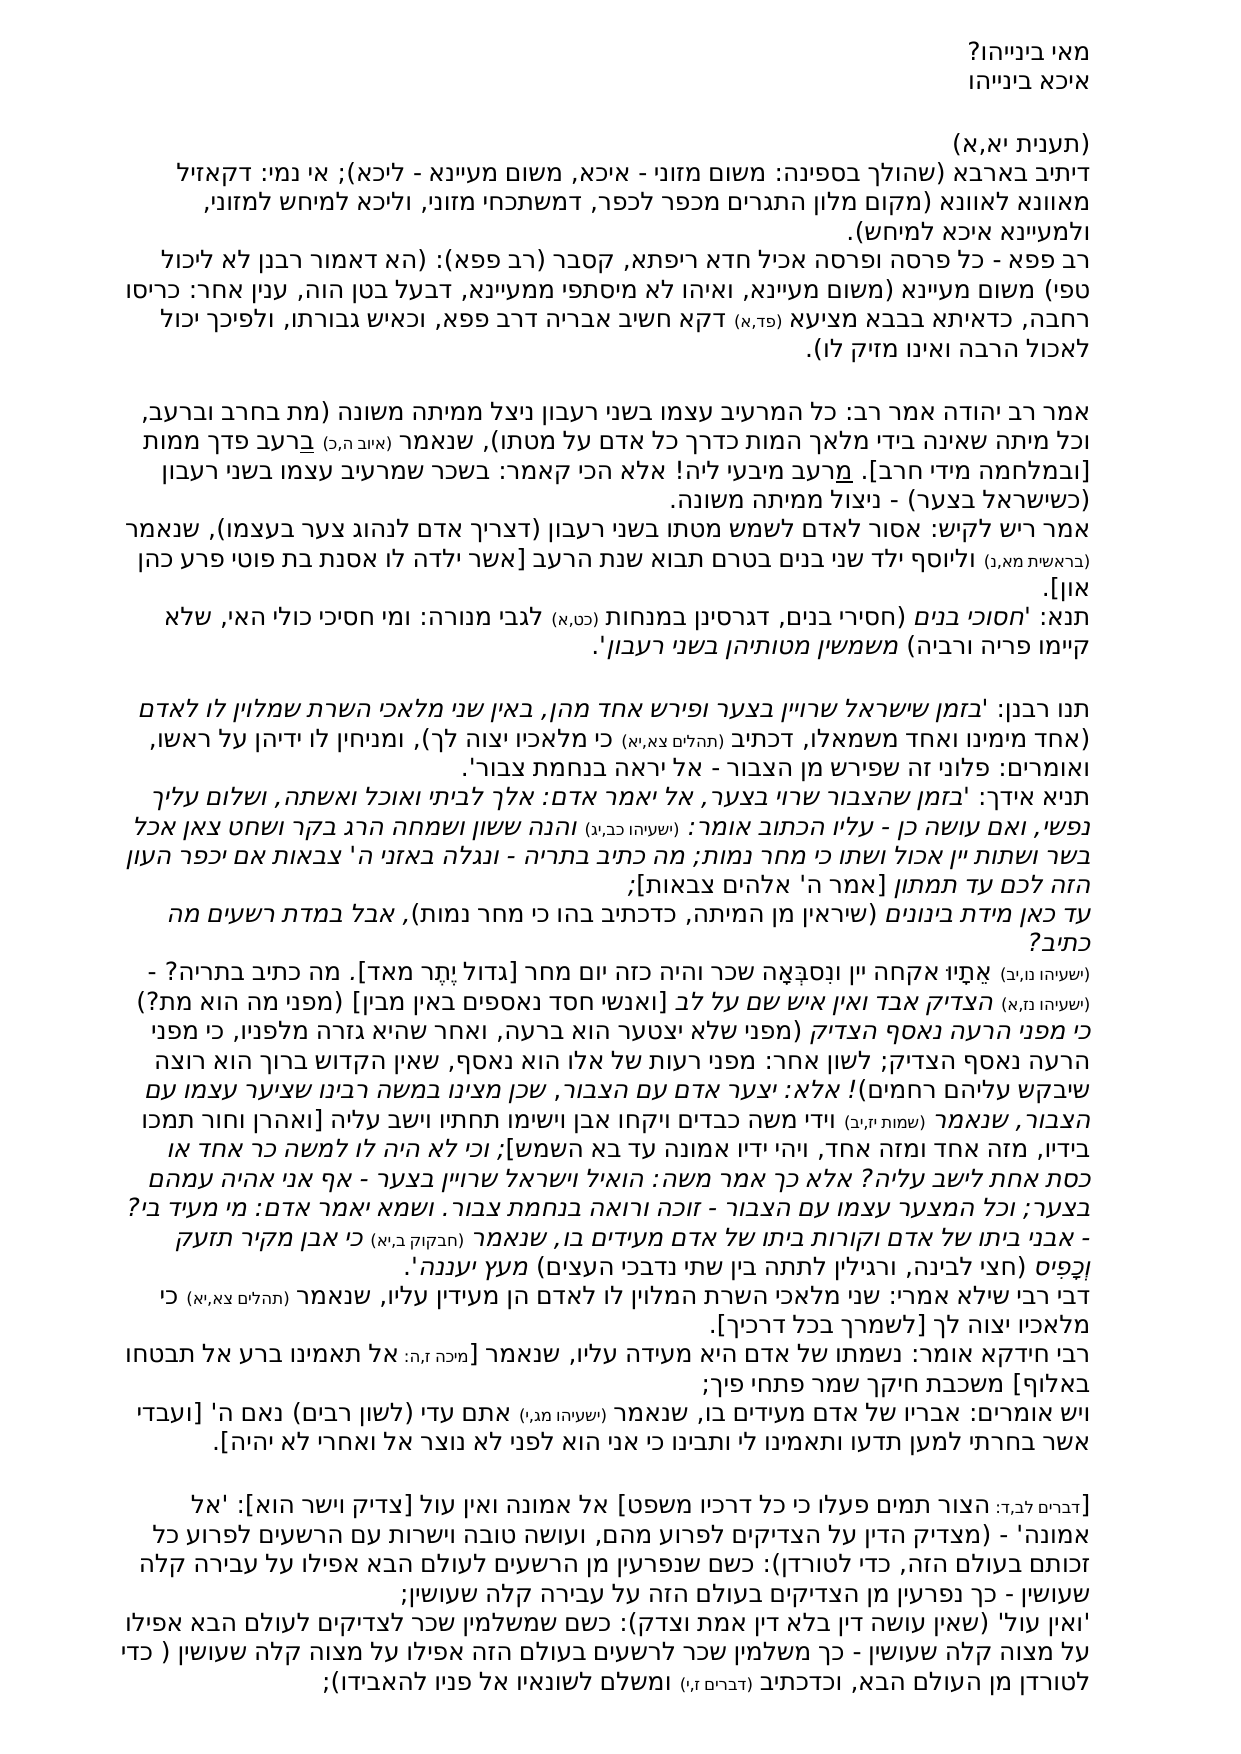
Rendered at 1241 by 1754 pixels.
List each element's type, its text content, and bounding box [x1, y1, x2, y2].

text תניא אידך: 'בזמן שהצבור שרוי בצער, אל יאמר אדם: אלך לביתי ואוכל ואשתה, ושלום עליך נפשי, ואם עושה כן - עליו הכתוב אומר: (ישעיהו כב,יג) והנה ששון ושמחה הרג בקר ושחט צאן אכל בשר ושתות יין אכול ושתו כי מחר נמות; מה כתיב בתריה - ונגלה באזני ה' צבאות אם יכפר העון הזה לכם עד תמתון [אמר ה' אלהים צבאות]; [120, 782, 1090, 900]
text (תענית יא,א) [120, 129, 1090, 158]
text איכא בינייהו [120, 66, 1090, 95]
text מאי בינייהו? [120, 37, 1090, 66]
text רב פפא - כל פרסה ופרסה אכיל חדא ריפתא, קסבר (רב פפא): (הא דאמור רבנן לא ליכול טפי) משום מעיינא (משום מעיינא, ואיהו לא מיסתפי ממעיינא, דבעל בטן הוה, ענין אחר: כריסו רחבה, כדאיתא בבבא מציעא (פד,א) דקא חשיב אבריה דרב פפא, וכאיש גבורתו, ולפיכך יכול לאכול הרבה ואינו מזיק לו). [120, 246, 1090, 363]
text דבי רבי שילא אמרי: שני מלאכי השרת המלוין לו לאדם הן מעידין עליו, שנאמר (תהלים צא,יא) כי מלאכיו יצוה לך [לשמרך בכל דרכיך]. [120, 1281, 1090, 1340]
text ויש אומרים: אבריו של אדם מעידים בו, שנאמר (ישעיהו מג,י) אתם עדי (לשון רבים) נאם ה' [ועבדי אשר בחרתי למען תדעו ותאמינו לי ותבינו כי אני הוא לפני לא נוצר אל ואחרי לא יהיה]. [120, 1398, 1090, 1457]
text אמר ריש לקיש: אסור לאדם לשמש מטתו בשני רעבון (דצריך אדם לנהוג צער בעצמו), שנאמר (בראשית מא,נ) וליוסף ילד שני בנים בטרם תבוא שנת הרעב [אשר ילדה לו אסנת בת פוטי פרע כהן און]. [120, 515, 1090, 602]
text דיתיב בארבא (שהולך בספינה: משום מזוני - איכא, משום מעיינא - ליכא); אי נמי: דקאזיל מאוונא לאוונא (מקום מלון התגרים מכפר לכפר, דמשתכחי מזוני, וליכא למיחש למזוני, ולמעיינא איכא למיחש). [120, 158, 1090, 246]
text 'ואין עול' (שאין עושה דין בלא דין אמת וצדק): כשם שמשלמין שכר לצדיקים לעולם הבא אפילו על מצוה קלה שעושין - כך משלמין שכר לרשעים בעולם הזה אפילו על מצוה קלה שעושין ( כדי לטורדן מן העולם הבא, וכדכתיב (דברים ז,י) ומשלם לשונאיו אל פניו להאבידו); [120, 1608, 1090, 1696]
text [דברים לב,ד: הצור תמים פעלו כי כל דרכיו משפט] אל אמונה ואין עול [צדיק וישר הוא]: 'אל אמונה' - (מצדיק הדין על הצדיקים לפרוע מהם, ועושה טובה וישרות עם הרשעים לפרוע כל זכותם בעולם הזה, כדי לטורדן): כשם שנפרעין מן הרשעים לעולם הבא אפילו על עבירה קלה שעושין - כך נפרעין מן הצדיקים בעולם הזה על עבירה קלה שעושין; [120, 1491, 1090, 1608]
text אמר רב יהודה אמר רב: כל המרעיב עצמו בשני רעבון ניצל ממיתה משונה (מת בחרב וברעב, וכל מיתה שאינה בידי מלאך המות כדרך כל אדם על מטתו), שנאמר (איוב ה,כ) ברעב פדך ממות [ובמלחמה מידי חרב]. מרעב מיבעי ליה! אלא הכי קאמר: בשכר שמרעיב עצמו בשני רעבון (כשישראל בצער) - ניצול ממיתה משונה. [120, 397, 1090, 515]
text עד כאן מידת בינונים (שיראין מן המיתה, כדכתיב בהו כי מחר נמות), אבל במדת רשעים מה כתיב? [120, 900, 1090, 958]
text תנא: 'חסוכי בנים (חסירי בנים, דגרסינן במנחות (כט,א) לגבי מנורה: ומי חסיכי כולי האי, שלא קיימו פריה ורביה) משמשין מטותיהן בשני רעבון'. [120, 602, 1090, 661]
text (ישעיהו נו,יב) אֵתָיוּ אקחה יין ונִסבְּאָה שכר והיה כזה יום מחר [גדול יֶתֶר מאד]. מה כתיב בתריה? - (ישעיהו נז,א) הצדיק אבד ואין איש שם על לב [ואנשי חסד נאספים באין מבין] (מפני מה הוא מת?) כי מפני הרעה נאסף הצדיק (מפני שלא יצטער הוא ברעה, ואחר שהיא גזרה מלפניו, כי מפני הרעה נאסף הצדיק; לשון אחר: מפני רעות של אלו הוא נאסף, שאין הקדוש ברוך הוא רוצה שיבקש עליהם רחמים)! אלא: יצער אדם עם הצבור, שכן מצינו במשה רבינו שציער עצמו עם הצבור, שנאמר (שמות יז,יב) וידי משה כבדים ויקחו אבן וישימו תחתיו וישב עליה [ואהרן וחור תמכו בידיו, מזה אחד ומזה אחד, ויהי ידיו אמונה עד בא השמש]; וכי לא היה לו למשה כר אחד או כסת אחת לישב עליה? אלא כך אמר משה: הואיל וישראל שרויין בצער - אף אני אהיה עמהם בצער; וכל המצער עצמו עם הצבור - זוכה ורואה בנחמת צבור. ושמא יאמר אדם: מי מעיד בי? - אבני ביתו של אדם וקורות ביתו של אדם מעידים בו, שנאמר (חבקוק ב,יא) כי אבן מקיר תזעק וְכָפִיס (חצי לבינה, ורגילין לתתה בין שתי נדבכי העצים) מעץ יעננה'. [120, 958, 1090, 1281]
text תנו רבנן: 'בזמן שישראל שרויין בצער ופירש אחד מהן, באין שני מלאכי השרת שמלוין לו לאדם (אחד מימינו ואחד משמאלו, דכתיב (תהלים צא,יא) כי מלאכיו יצוה לך), ומניחין לו ידיהן על ראשו, ואומרים: פלוני זה שפירש מן הצבור - אל יראה בנחמת צבור'. [120, 694, 1090, 782]
text רבי חידקא אומר: נשמתו של אדם היא מעידה עליו, שנאמר [מיכה ז,ה: אל תאמינו ברע אל תבטחו באלוף] משכבת חיקך שמר פתחי פיך; [120, 1340, 1090, 1398]
